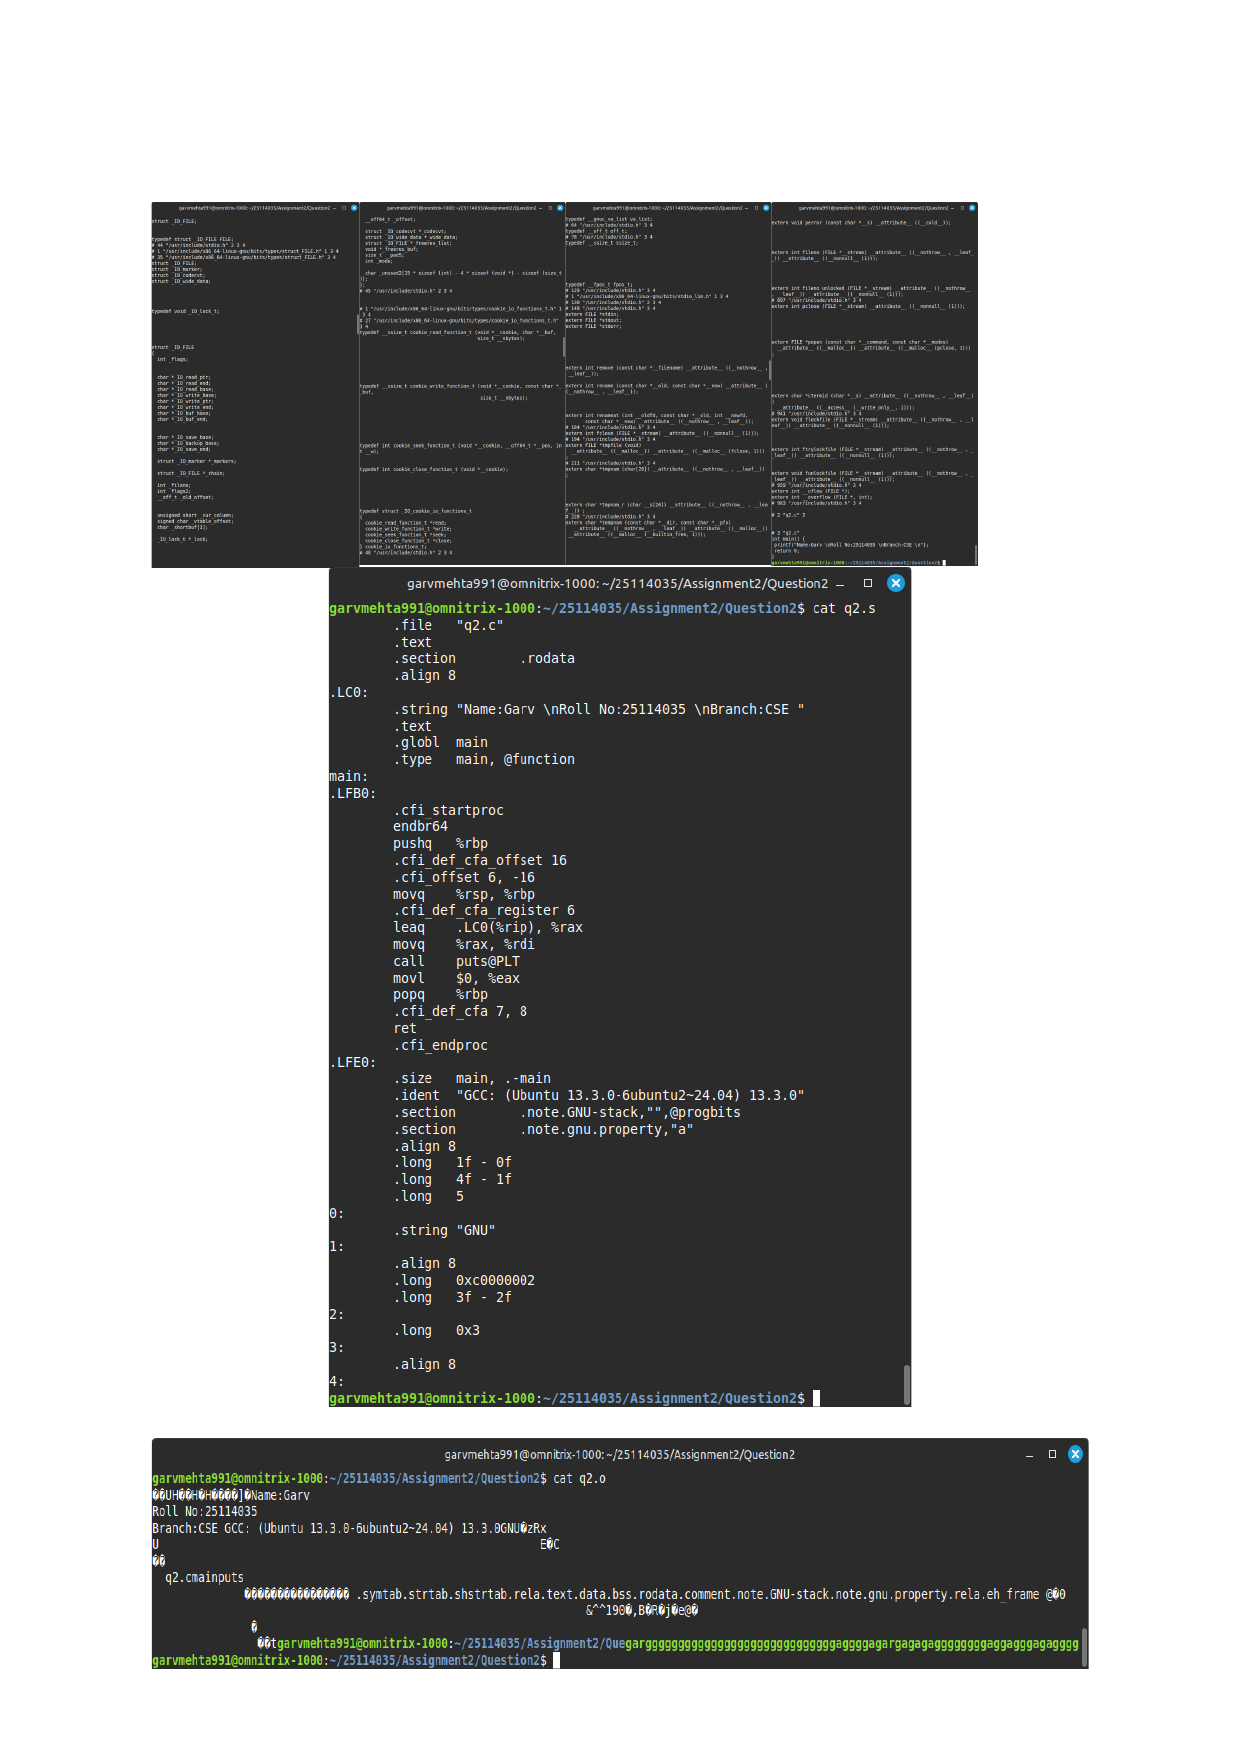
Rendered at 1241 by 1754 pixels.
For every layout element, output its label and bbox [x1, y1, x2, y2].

picture [151, 1438, 1089, 1669]
picture [151, 202, 978, 1407]
